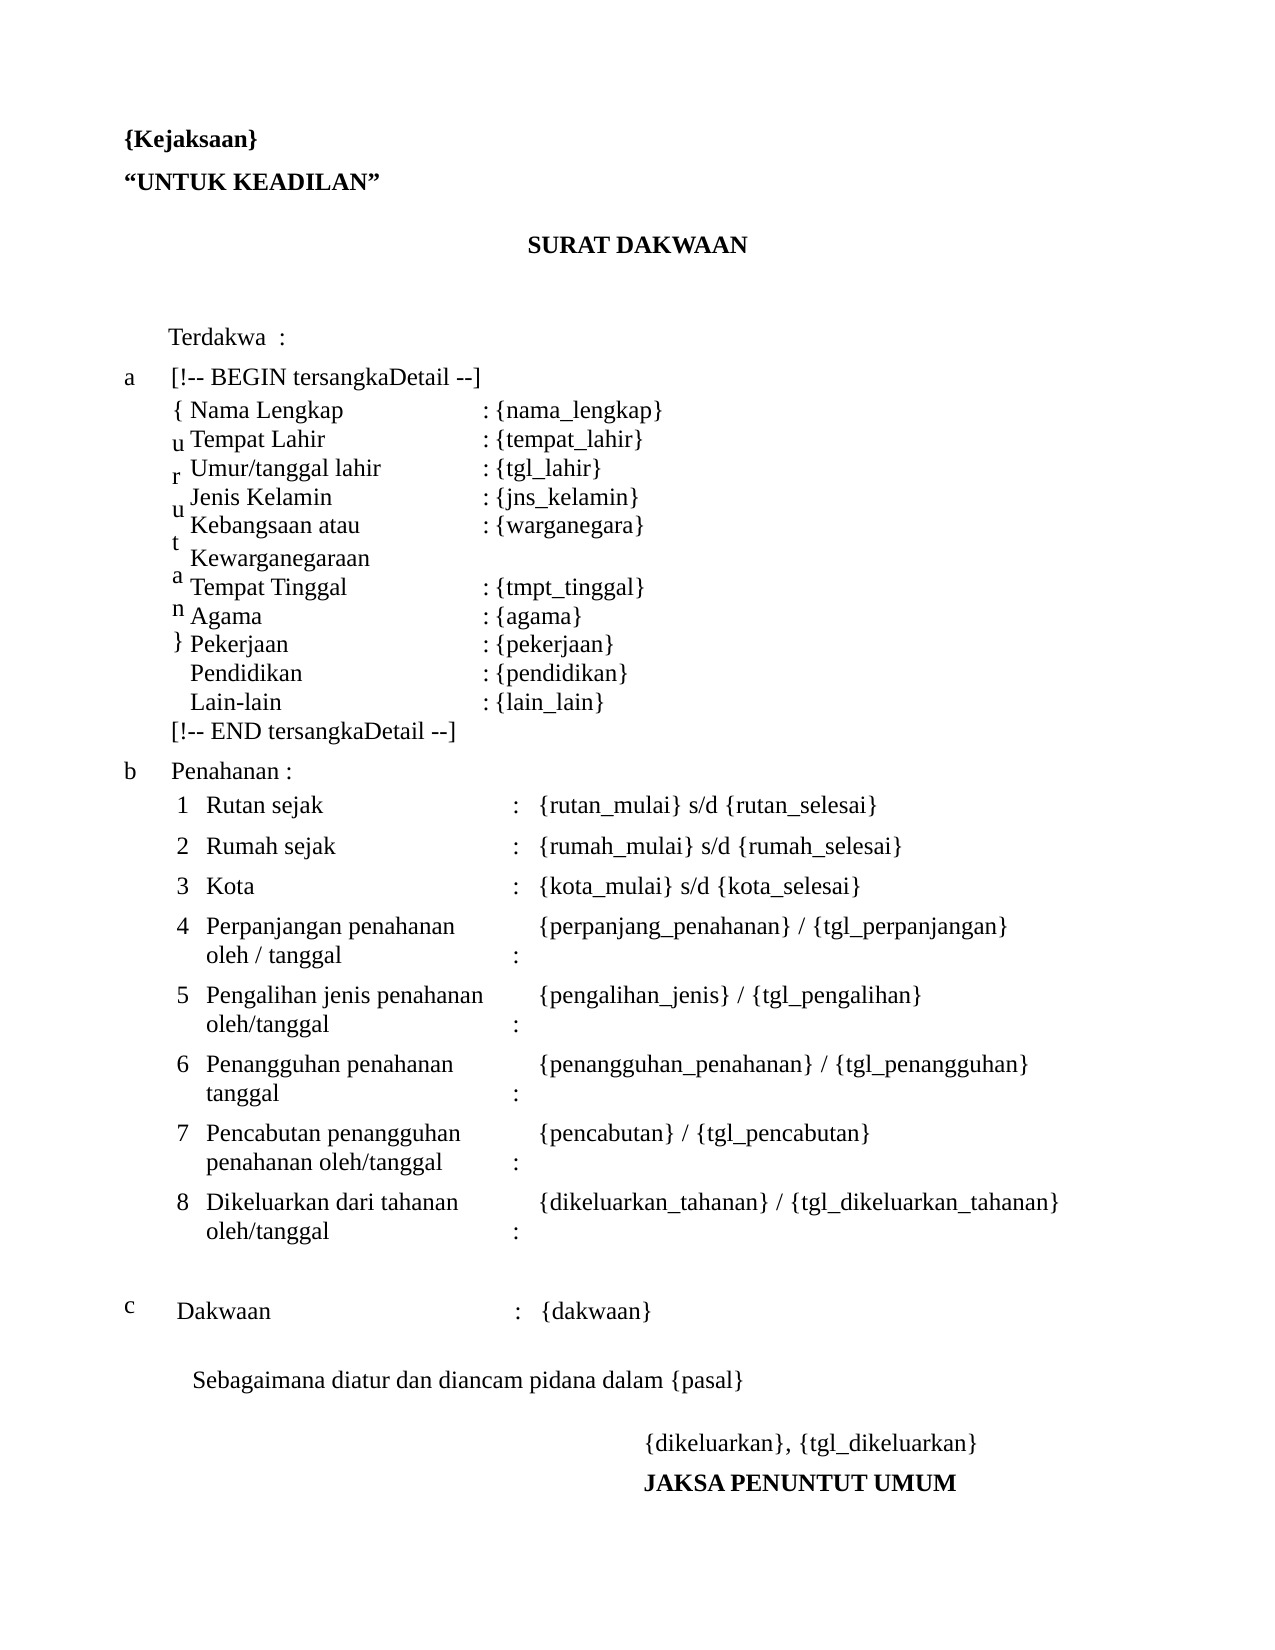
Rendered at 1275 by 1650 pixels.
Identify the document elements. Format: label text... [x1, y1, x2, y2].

table_cell : [481, 453, 493, 482]
table_cell JAKSA PENUNTUT UMUM [638, 1463, 1061, 1503]
table_cell Tempat Lahir [190, 424, 481, 453]
table_cell {rumah_mulai} s/d {rumah_selesai} [532, 825, 1130, 865]
table_header {dikeluarkan}, {tgl_dikeluarkan} [638, 1423, 1061, 1463]
table_header {nama_lengkap} [493, 395, 1128, 424]
table_cell : [507, 1043, 532, 1112]
table_cell : [507, 1181, 532, 1250]
table_cell 4 [171, 905, 200, 974]
table_cell Rumah sejak [200, 825, 507, 865]
table_cell Kota [200, 865, 507, 905]
table_cell Pencabutan penangguhan penahanan oleh/tanggal [200, 1112, 507, 1181]
table_cell Pekerjaan [190, 630, 481, 658]
table_cell {tempat_lahir} [493, 424, 1128, 453]
table_cell Penangguhan penahanan tanggal [200, 1043, 507, 1112]
table_cell {tmpt_tinggal} [493, 572, 1128, 601]
table_header a [118, 357, 165, 750]
table_cell {warganegara} [493, 510, 1128, 572]
table_cell : [507, 905, 532, 974]
table_cell {dikeluarkan_tahanan} / {tgl_dikeluarkan_tahanan} [532, 1181, 1130, 1250]
table_header : [507, 785, 532, 825]
text SURAT DAKWAAN [118, 230, 1157, 259]
table_cell {kota_mulai} s/d {kota_selesai} [532, 865, 1130, 905]
table_header 1 [171, 785, 200, 825]
table_cell Agama [190, 601, 481, 629]
table_cell {pendidikan} [493, 658, 1128, 687]
table_cell {pekerjaan} [493, 630, 1128, 658]
table_header : [481, 395, 493, 424]
table_cell : [481, 630, 493, 658]
table_cell : [507, 974, 532, 1043]
table_cell 6 [171, 1043, 200, 1112]
table_cell c [118, 1285, 165, 1365]
table_cell Pengalihan jenis penahanan oleh/tanggal [200, 974, 507, 1043]
table_cell {tgl_lahir} [493, 453, 1128, 482]
table_header {dakwaan} [534, 1290, 1130, 1331]
table_header “UNTUK KEADILAN” [118, 161, 417, 201]
table_cell : [481, 510, 493, 572]
table_cell : [481, 424, 493, 453]
table_cell Penahanan : [165, 750, 1136, 1285]
table_cell : [507, 1112, 532, 1181]
table_cell Kebangsaan atau Kewarganegaraan [190, 510, 481, 572]
table_header Rutan sejak [200, 785, 507, 825]
table_cell Pendidikan [190, 658, 481, 687]
table_cell {pengalihan_jenis} / {tgl_pengalihan} [532, 974, 1130, 1043]
table_cell {agama} [493, 601, 1128, 629]
table_header Nama Lengkap [190, 395, 481, 424]
table_cell {perpanjang_penahanan} / {tgl_perpanjangan} [532, 905, 1130, 974]
table_cell {pencabutan} / {tgl_pencabutan} [532, 1112, 1130, 1181]
table_header [!-- BEGIN tersangkaDetail --] [!-- END tersangkaDetail --] [165, 357, 1136, 750]
table_cell : [481, 482, 493, 510]
table_cell Perpanjangan penahanan oleh / tanggal [200, 905, 507, 974]
table_header Terdakwa : [162, 316, 338, 357]
table_cell {penangguhan_penahanan} / {tgl_penangguhan} [532, 1043, 1130, 1112]
table_cell Tempat Tinggal [190, 572, 481, 601]
table_cell 7 [171, 1112, 200, 1181]
table_cell [165, 1285, 1136, 1365]
table_cell Dikeluarkan dari tahanan oleh/tanggal [200, 1181, 507, 1250]
table_cell : [481, 601, 493, 629]
table_cell Umur/tanggal lahir [190, 453, 481, 482]
table_cell 3 [171, 865, 200, 905]
table_cell : [481, 658, 493, 687]
table_cell 2 [171, 825, 200, 865]
table_cell 5 [171, 974, 200, 1043]
table_header [118, 1423, 637, 1503]
table_header {Kejaksaan} [118, 118, 1063, 161]
table_header Dakwaan [171, 1290, 508, 1331]
table_header {rutan_mulai} s/d {rutan_selesai} [532, 785, 1130, 825]
table_cell : [481, 572, 493, 601]
text Sebagaimana diatur dan diancam pidana dalam {pasal} [118, 1365, 1157, 1394]
table_header {urutan} [171, 395, 190, 716]
table_cell Lain-lain [190, 687, 481, 716]
table_cell : [507, 865, 532, 905]
table_cell {jns_kelamin} [493, 482, 1128, 510]
table_cell b [118, 750, 165, 1285]
table_cell Jenis Kelamin [190, 482, 481, 510]
table_cell 8 [171, 1181, 200, 1250]
table_cell {lain_lain} [493, 687, 1128, 716]
table_cell : [481, 687, 493, 716]
table_cell : [507, 825, 532, 865]
table_header [1063, 118, 1157, 161]
table_header : [509, 1290, 534, 1331]
